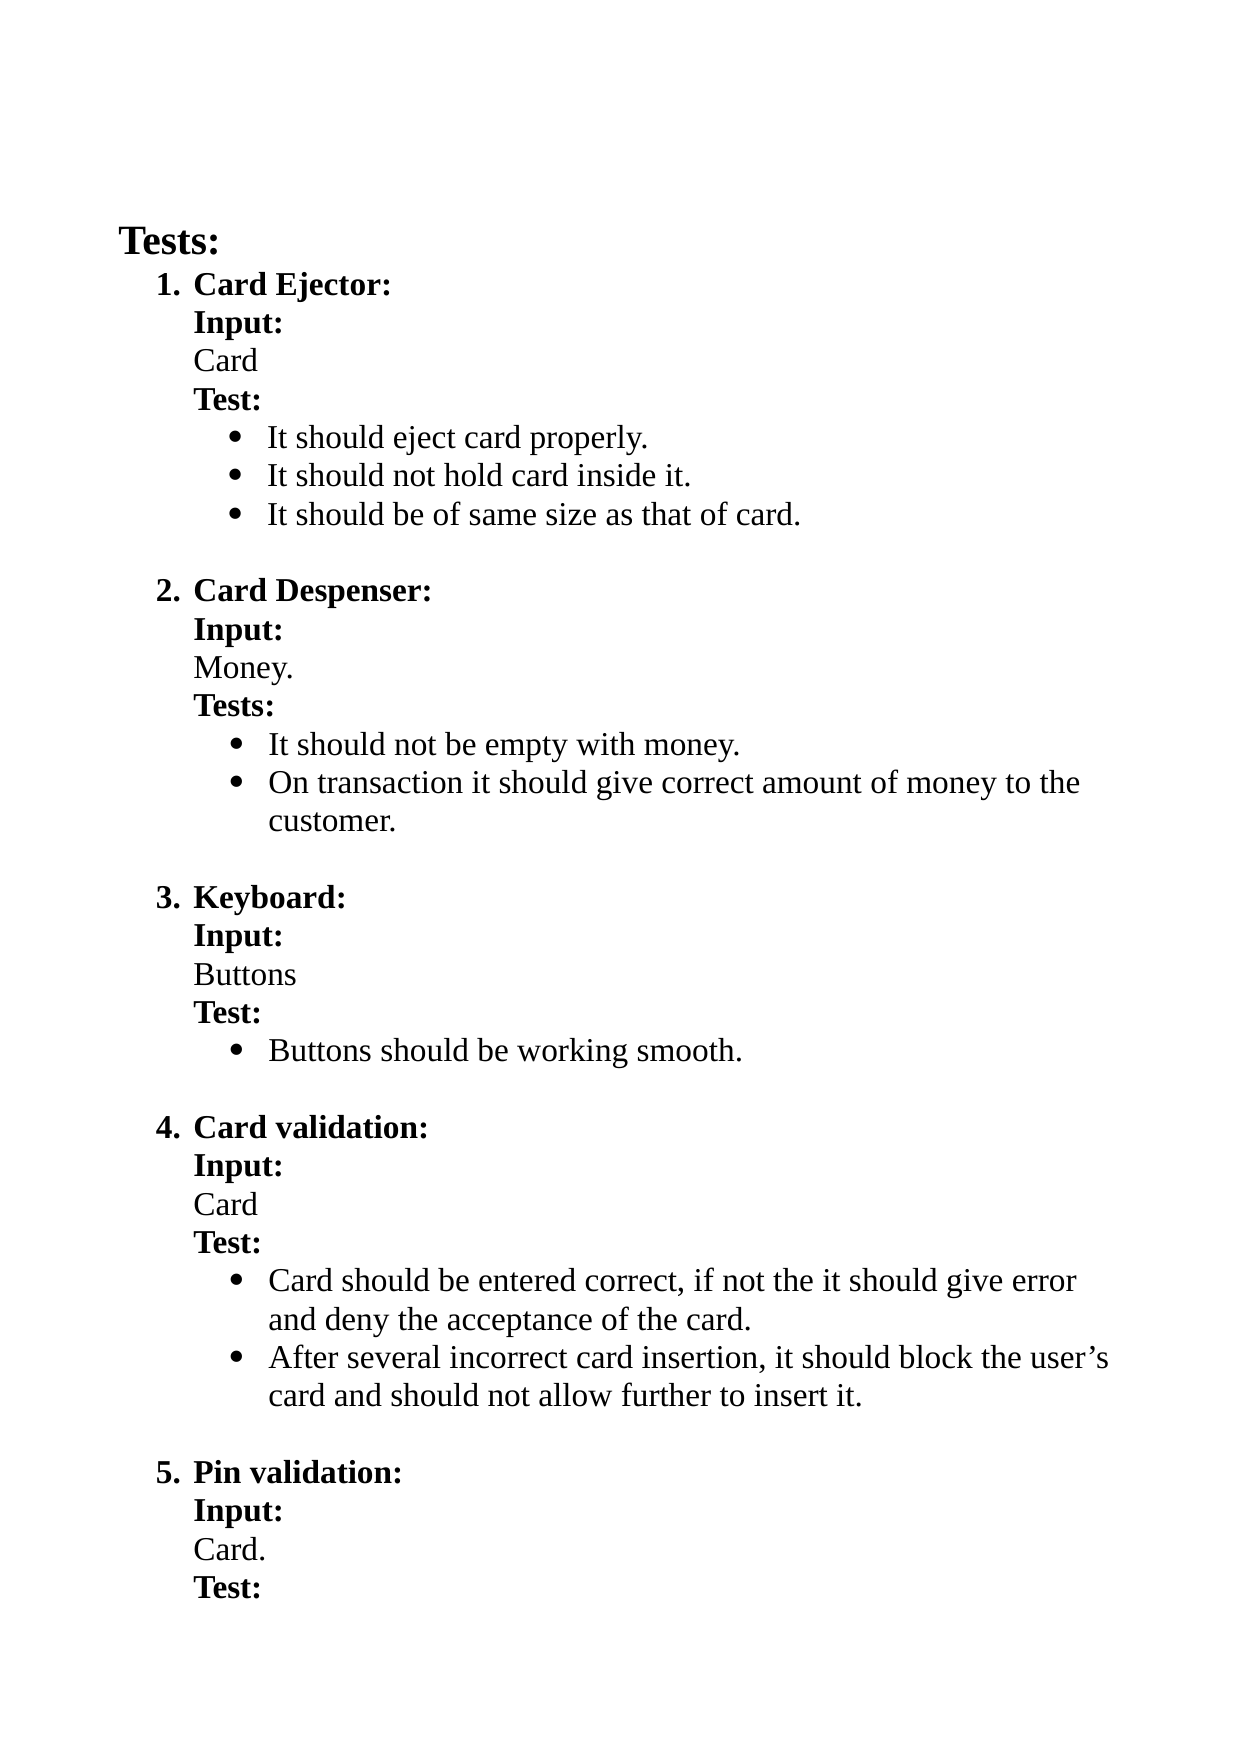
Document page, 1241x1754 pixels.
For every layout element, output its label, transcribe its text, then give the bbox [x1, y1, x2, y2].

list After several incorrect card insertion, it should block the user’s card and should not allow further to insert it. [231, 1337, 1122, 1414]
text Input: [193, 609, 1122, 647]
text Tests: [193, 685, 1122, 724]
list It should not hold card inside it. [229, 455, 1122, 494]
list Pin validation: [156, 1452, 1122, 1490]
text Input: [193, 1490, 1122, 1529]
list Keyboard: [156, 877, 1122, 915]
list Buttons should be working smooth. [231, 1030, 1122, 1069]
text Test: [193, 1222, 1122, 1260]
list It should be of same size as that of card. [229, 494, 1122, 532]
text Test: [193, 379, 1122, 417]
text Card [193, 1184, 1122, 1222]
list Card validation: [156, 1107, 1122, 1145]
list Card should be entered correct, if not the it should give error and deny the acceptance of the card. [231, 1260, 1122, 1337]
text Input: [193, 302, 1122, 340]
text Money. [193, 647, 1122, 685]
text Test: [193, 1567, 1122, 1605]
list It should eject card properly. [229, 417, 1122, 455]
list Card Despenser: [156, 570, 1122, 609]
text Test: [193, 992, 1122, 1030]
text Buttons [193, 954, 1122, 992]
list It should not be empty with money. [231, 724, 1122, 762]
list On transaction it should give correct amount of money to the customer. [231, 762, 1122, 839]
text Input: [193, 1145, 1122, 1184]
text Tests: [118, 216, 1122, 264]
text Card. [193, 1529, 1122, 1567]
text Card [193, 340, 1122, 379]
list Card Ejector: [156, 264, 1122, 302]
text Input: [193, 915, 1122, 954]
